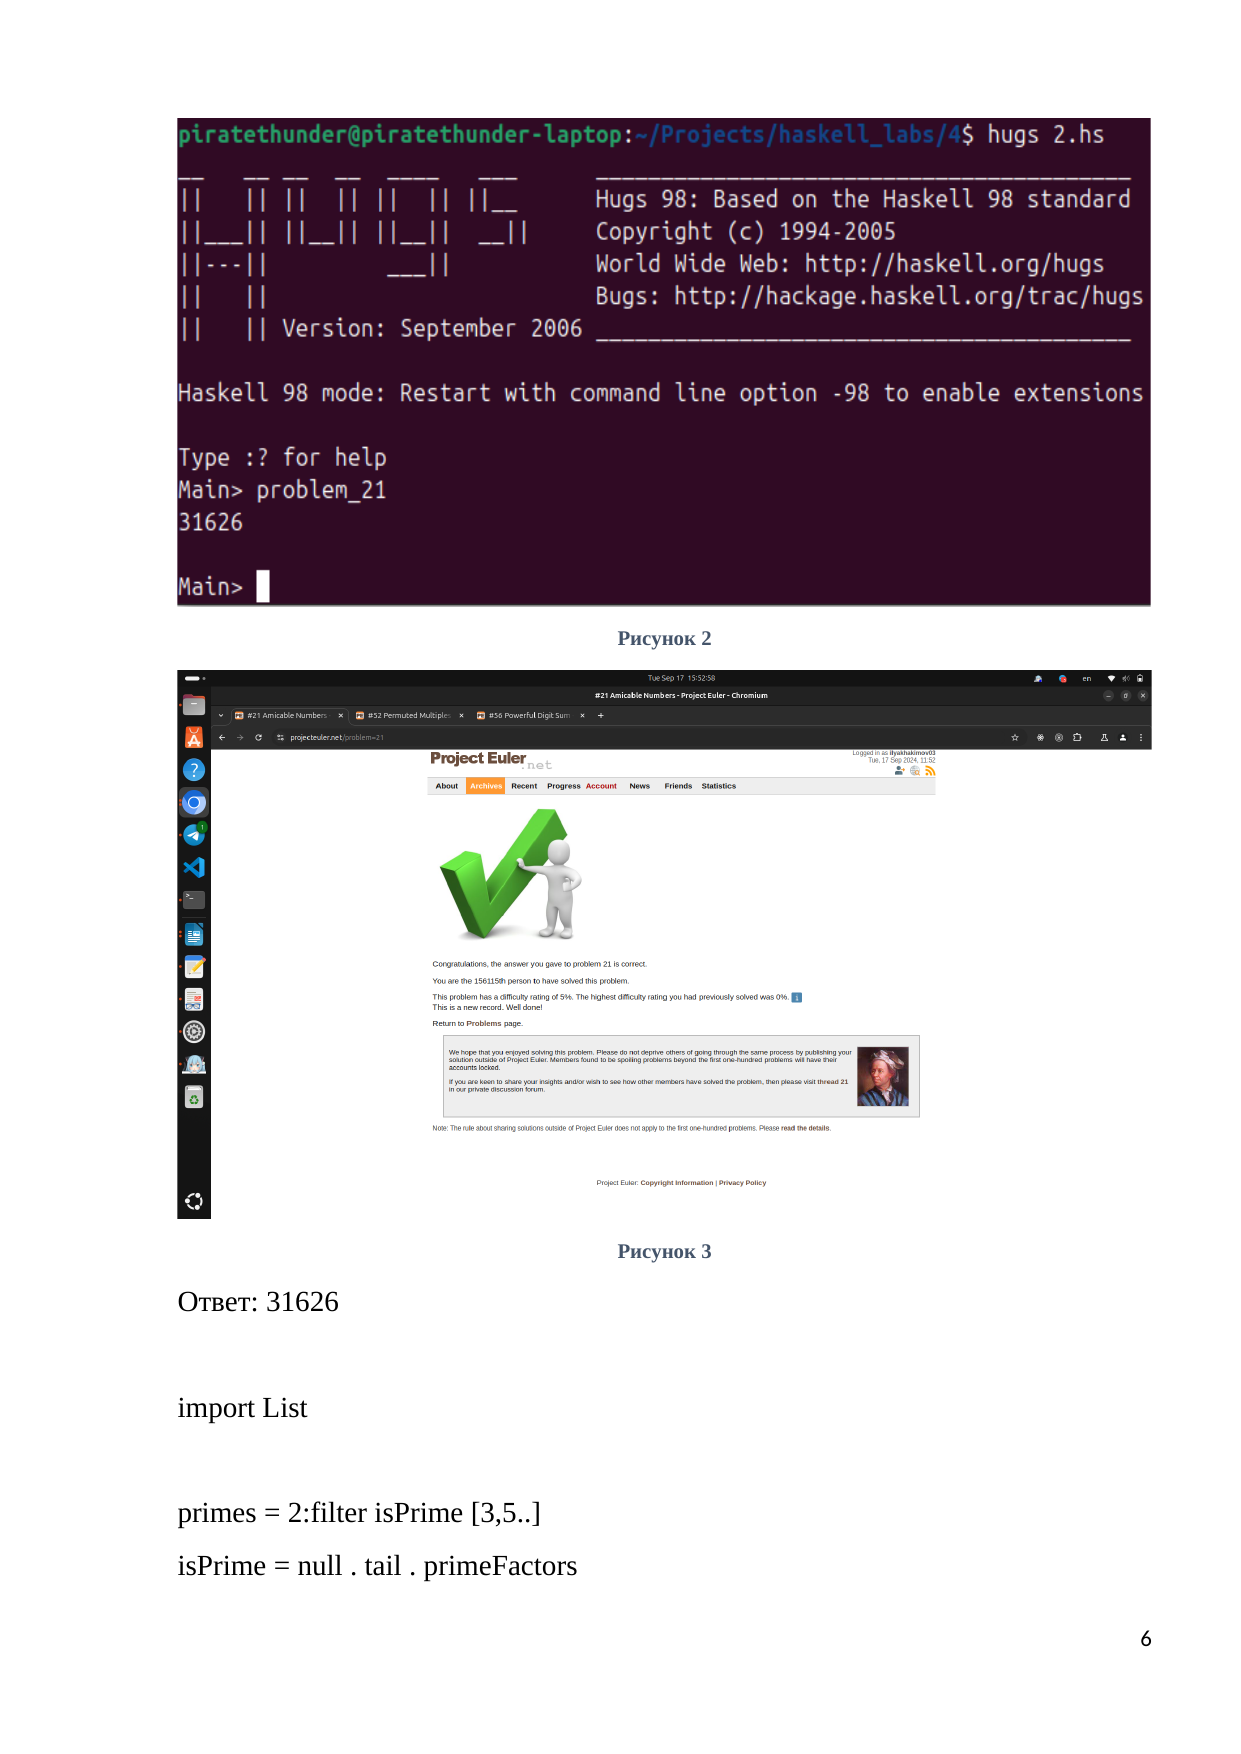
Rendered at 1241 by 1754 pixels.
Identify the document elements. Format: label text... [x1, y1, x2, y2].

text isPrime = null . tail . primeFactors [177, 1548, 1152, 1582]
picture [177, 670, 1152, 1219]
text import List [177, 1390, 1152, 1423]
picture [177, 118, 1151, 607]
text Рисунок 2 [177, 626, 1152, 649]
text primes = 2:filter isPrime [3,5..] [177, 1496, 1152, 1529]
text Ответ: 31626 [177, 1284, 1152, 1318]
text Рисунок 3 [177, 1219, 1152, 1263]
